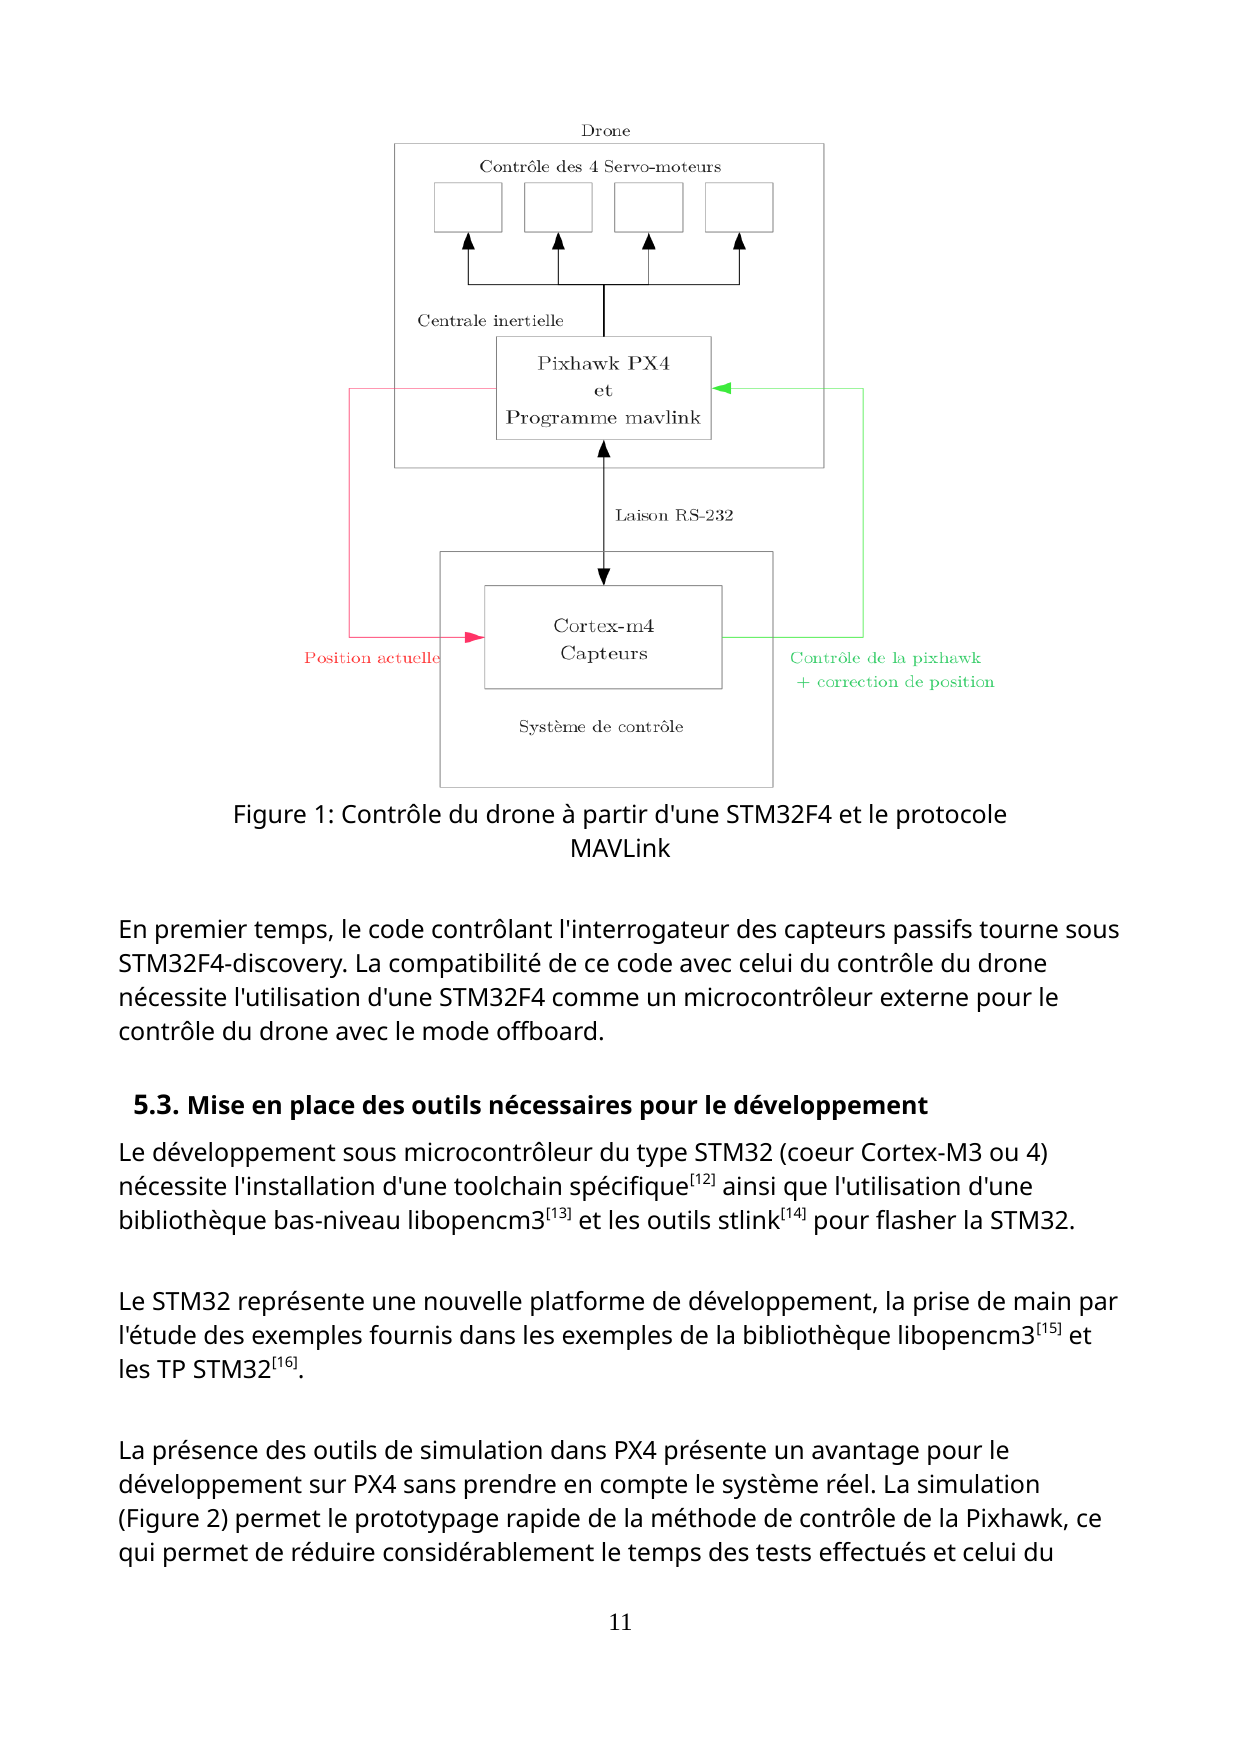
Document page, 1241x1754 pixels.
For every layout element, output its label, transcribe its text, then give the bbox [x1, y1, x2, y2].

text Figure 1: Contrôle du drone à partir d'une STM32F4 et le protocole MAVLink [196, 131, 1044, 865]
text En premier temps, le code contrôlant l'interrogateur des capteurs passifs tourne sous STM32F4-discovery. La compatibilité de ce code avec celui du contrôle du drone nécessite l'utilisation d'une STM32F4 comme un microcontrôleur externe pour le contrôle du drone avec le mode offboard. [118, 912, 1122, 1048]
text Le STM32 représente une nouvelle platforme de développement, la prise de main par l'étude des exemples fournis dans les exemples de la bibliothèque libopencm3[15] et les TP STM32[16]. [118, 1283, 1122, 1420]
text La présence des outils de simulation dans PX4 présente un avantage pour le développement sur PX4 sans prendre en compte le système réel. La simulation (Figure 2) permet le prototypage rapide de la méthode de contrôle de la Pixhawk, ce qui permet de réduire considérablement le temps des tests effectués et celui du [118, 1432, 1122, 1568]
picture [242, 118, 998, 797]
subtitle Mise en place des outils nécessaires pour le développement [133, 1085, 1122, 1122]
text Le développement sous microcontrôleur du type STM32 (coeur Cortex-M3 ou 4) nécessite l'installation d'une toolchain spécifique[12] ainsi que l'utilisation d'une bibliothèque bas-niveau libopencm3[13] et les outils stlink[14] pour flasher la STM32. [118, 1135, 1122, 1271]
